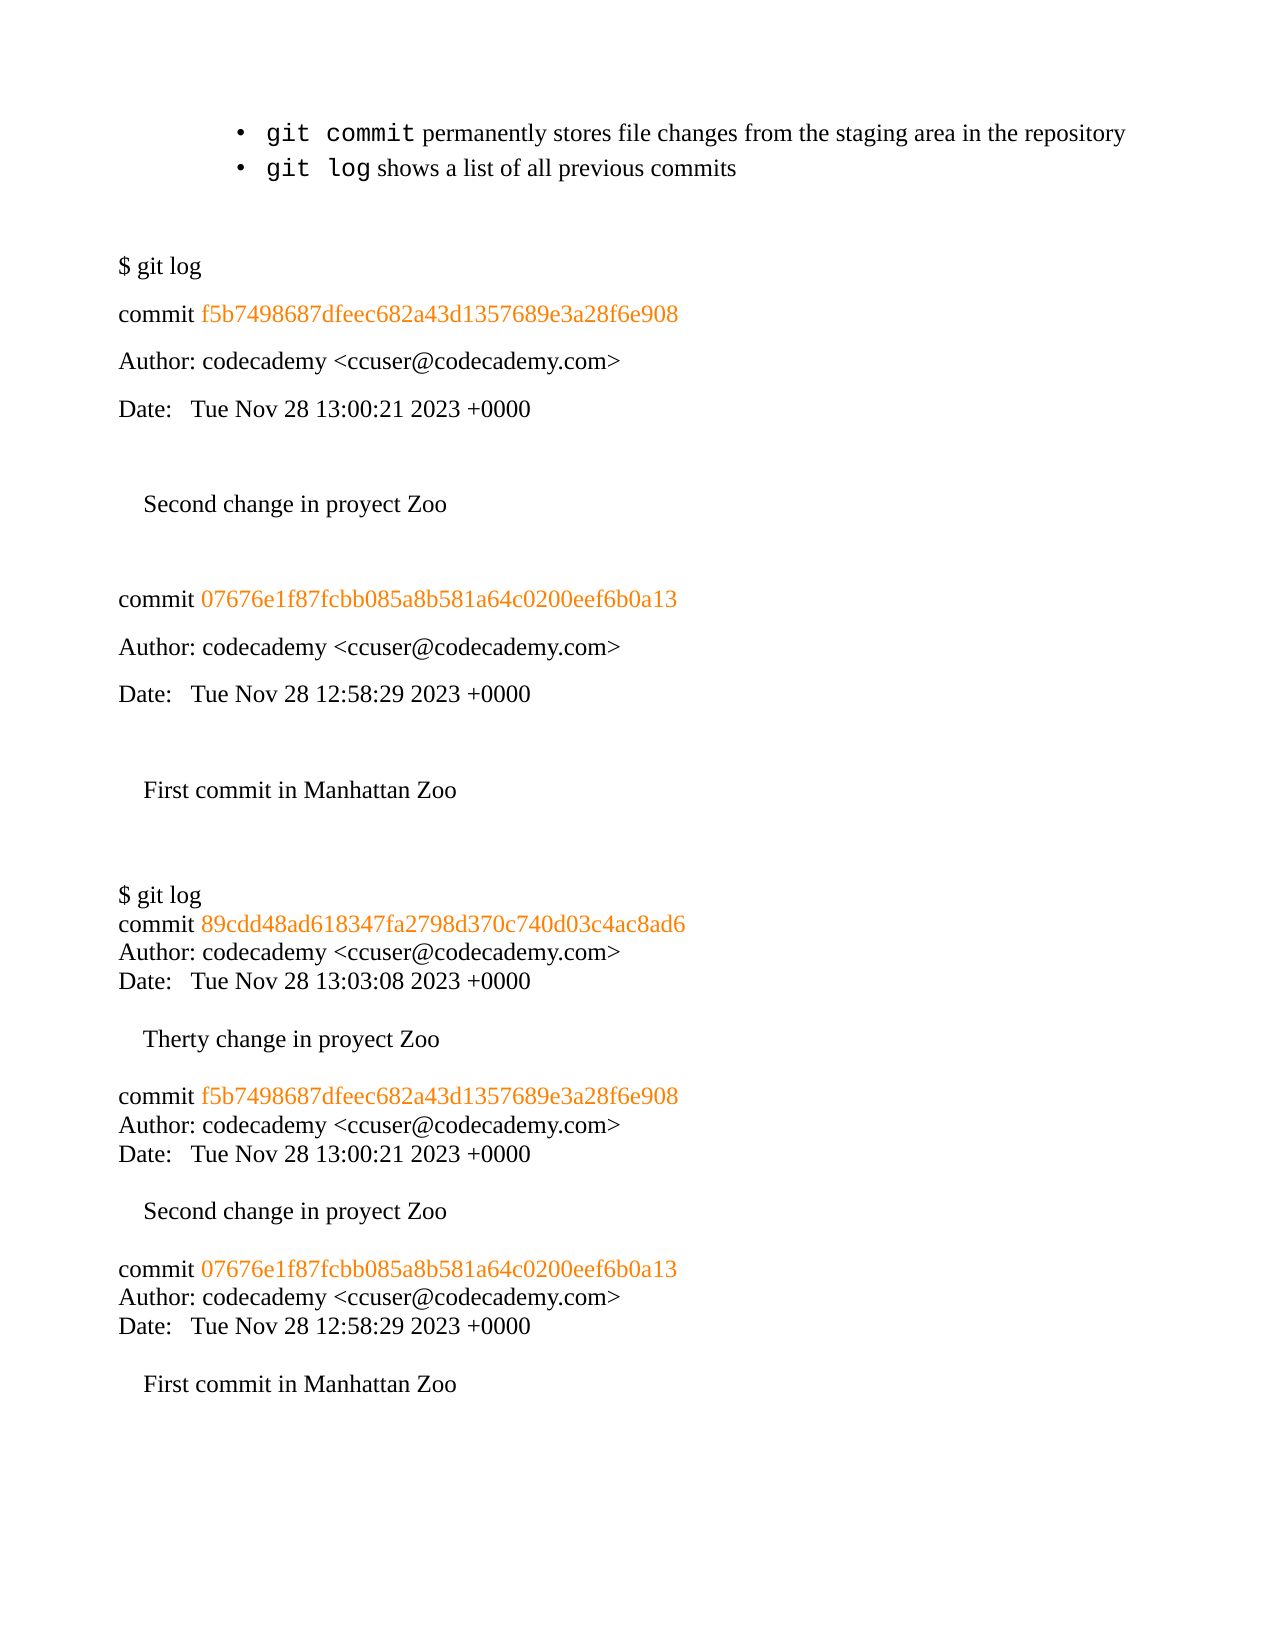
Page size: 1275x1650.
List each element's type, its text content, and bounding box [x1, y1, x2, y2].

text Second change in proyect Zoo [118, 489, 1157, 518]
text commit 07676e1f87fcbb085a8b581a64c0200eef6b0a13 [118, 1254, 1157, 1282]
text Author: codecademy <ccuser@codecademy.com> [118, 1282, 1157, 1311]
text Date: Tue Nov 28 13:00:21 2023 +0000 [118, 394, 1157, 423]
list git commit permanently stores file changes from the staging area in the repository [236, 118, 1157, 149]
text Date: Tue Nov 28 12:58:29 2023 +0000 [118, 1311, 1157, 1340]
text Author: codecademy <ccuser@codecademy.com> [118, 632, 1157, 661]
text commit f5b7498687dfeec682a43d1357689e3a28f6e908 [118, 1081, 1157, 1110]
text Date: Tue Nov 28 12:58:29 2023 +0000 [118, 679, 1157, 708]
text First commit in Manhattan Zoo [118, 1369, 1157, 1397]
text Date: Tue Nov 28 13:00:21 2023 +0000 [118, 1139, 1157, 1167]
text Date: Tue Nov 28 13:03:08 2023 +0000 [118, 966, 1157, 995]
text Author: codecademy <ccuser@codecademy.com> [118, 937, 1157, 966]
text commit f5b7498687dfeec682a43d1357689e3a28f6e908 [118, 299, 1157, 327]
text $ git log [118, 251, 1157, 280]
text commit 07676e1f87fcbb085a8b581a64c0200eef6b0a13 [118, 584, 1157, 613]
text First commit in Manhattan Zoo [118, 775, 1157, 803]
text Therty change in proyect Zoo [118, 1024, 1157, 1052]
text Second change in proyect Zoo [118, 1196, 1157, 1225]
text Author: codecademy <ccuser@codecademy.com> [118, 346, 1157, 375]
text Author: codecademy <ccuser@codecademy.com> [118, 1110, 1157, 1139]
text commit 89cdd48ad618347fa2798d370c740d03c4ac8ad6 [118, 909, 1157, 937]
list git log shows a list of all previous commits [236, 153, 1157, 184]
text $ git log [118, 880, 1157, 909]
